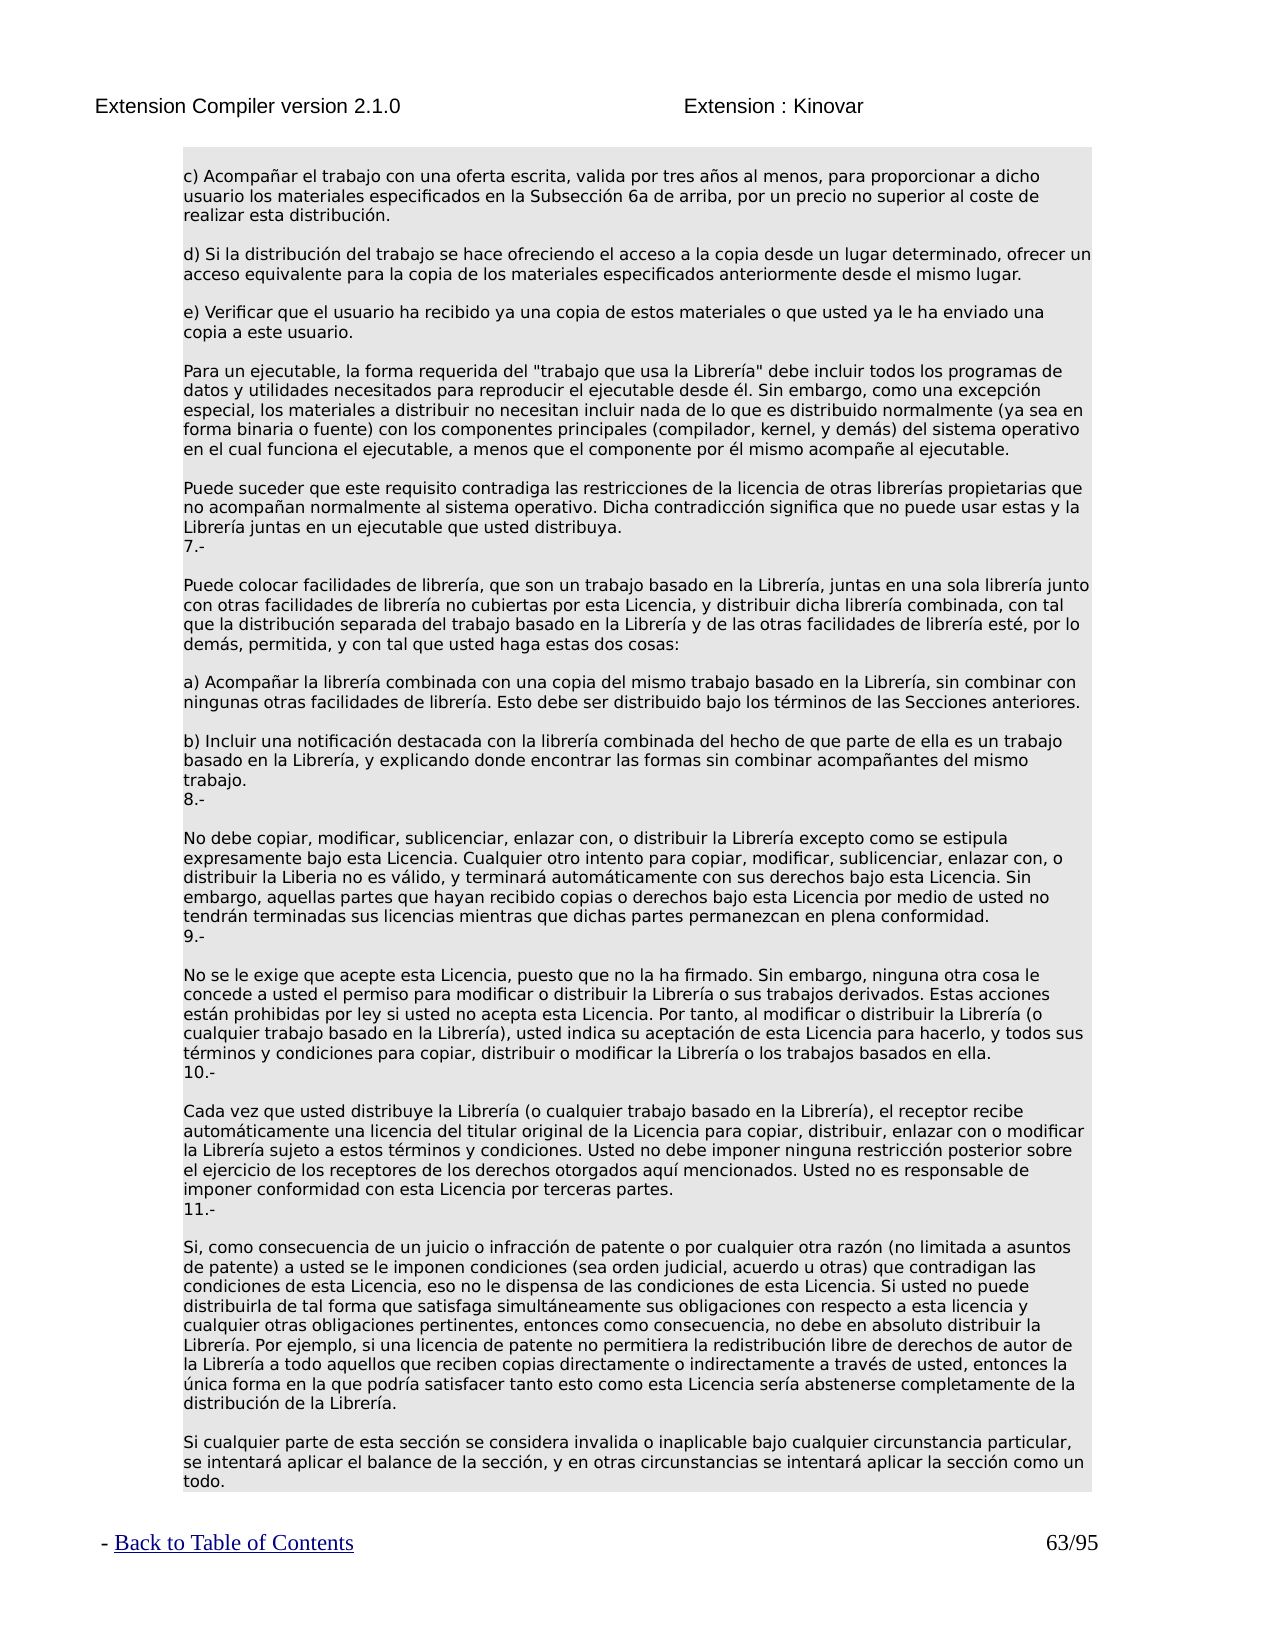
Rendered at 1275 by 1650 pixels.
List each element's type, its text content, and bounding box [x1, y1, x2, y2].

text Cada vez que usted distribuye la Librería (o cualquier trabajo basado en la Librería), el receptor recibe automáticamente una licencia del titular original de la Licencia para copiar, distribuir, enlazar con o modificar la Librería sujeto a estos términos y condiciones. Usted no debe imponer ninguna restricción posterior sobre el ejercicio de los receptores de los derechos otorgados aquí mencionados. Usted no es responsable de imponer conformidad con esta Licencia por terceras partes. [183, 1102, 1092, 1199]
text d) Si la distribución del trabajo se hace ofreciendo el acceso a la copia desde un lugar determinado, ofrecer un acceso equivalente para la copia de los materiales especificados anteriormente desde el mismo lugar. [183, 245, 1092, 284]
text Puede suceder que este requisito contradiga las restricciones de la licencia de otras librerías propietarias que no acompañan normalmente al sistema operativo. Dicha contradicción significa que no puede usar estas y la Librería juntas en un ejecutable que usted distribuya. [183, 479, 1092, 537]
text e) Verificar que el usuario ha recibido ya una copia de estos materiales o que usted ya le ha enviado una copia a este usuario. [183, 303, 1092, 342]
text Si, como consecuencia de un juicio o infracción de patente o por cualquier otra razón (no limitada a asuntos de patente) a usted se le imponen condiciones (sea orden judicial, acuerdo u otras) que contradigan las condiciones de esta Licencia, eso no le dispensa de las condiciones de esta Licencia. Si usted no puede distribuirla de tal forma que satisfaga simultáneamente sus obligaciones con respecto a esta licencia y cualquier otras obligaciones pertinentes, entonces como consecuencia, no debe en absoluto distribuir la Librería. Por ejemplo, si una licencia de patente no permitiera la redistribución libre de derechos de autor de la Librería a todo aquellos que reciben copias directamente o indirectamente a través de usted, entonces la única forma en la que podría satisfacer tanto esto como esta Licencia sería abstenerse completamente de la distribución de la Librería. [183, 1238, 1092, 1414]
text c) Acompañar el trabajo con una oferta escrita, valida por tres años al menos, para proporcionar a dicho usuario los materiales especificados en la Subsección 6a de arriba, por un precio no superior al coste de realizar esta distribución. [183, 167, 1092, 225]
text No se le exige que acepte esta Licencia, puesto que no la ha firmado. Sin embargo, ninguna otra cosa le concede a usted el permiso para modificar o distribuir la Librería o sus trabajos derivados. Estas acciones están prohibidas por ley si usted no acepta esta Licencia. Por tanto, al modificar o distribuir la Librería (o cualquier trabajo basado en la Librería), usted indica su aceptación de esta Licencia para hacerlo, y todos sus términos y condiciones para copiar, distribuir o modificar la Librería o los trabajos basados en ella. [183, 966, 1092, 1063]
text 9.- [183, 927, 1092, 946]
text No debe copiar, modificar, sublicenciar, enlazar con, o distribuir la Librería excepto como se estipula expresamente bajo esta Licencia. Cualquier otro intento para copiar, modificar, sublicenciar, enlazar con, o distribuir la Liberia no es válido, y terminará automáticamente con sus derechos bajo esta Licencia. Sin embargo, aquellas partes que hayan recibido copias o derechos bajo esta Licencia por medio de usted no tendrán terminadas sus licencias mientras que dichas partes permanezcan en plena conformidad. [183, 829, 1092, 927]
text 7.- [183, 537, 1092, 557]
text Si cualquier parte de esta sección se considera invalida o inaplicable bajo cualquier circunstancia particular, se intentará aplicar el balance de la sección, y en otras circunstancias se intentará aplicar la sección como un todo. [183, 1433, 1092, 1492]
text 11.- [183, 1199, 1092, 1219]
text Para un ejecutable, la forma requerida del "trabajo que usa la Librería" debe incluir todos los programas de datos y utilidades necesitados para reproducir el ejecutable desde él. Sin embargo, como una excepción especial, los materiales a distribuir no necesitan incluir nada de lo que es distribuido normalmente (ya sea en forma binaria o fuente) con los componentes principales (compilador, kernel, y demás) del sistema operativo en el cual funciona el ejecutable, a menos que el componente por él mismo acompañe al ejecutable. [183, 362, 1092, 459]
text b) Incluir una notificación destacada con la librería combinada del hecho de que parte de ella es un trabajo basado en la Librería, y explicando donde encontrar las formas sin combinar acompañantes del mismo trabajo. [183, 732, 1092, 790]
text 8.- [183, 790, 1092, 810]
text Puede colocar facilidades de librería, que son un trabajo basado en la Librería, juntas en una sola librería junto con otras facilidades de librería no cubiertas por esta Licencia, y distribuir dicha librería combinada, con tal que la distribución separada del trabajo basado en la Librería y de las otras facilidades de librería esté, por lo demás, permitida, y con tal que usted haga estas dos cosas: [183, 576, 1092, 654]
text a) Acompañar la librería combinada con una copia del mismo trabajo basado en la Librería, sin combinar con ningunas otras facilidades de librería. Esto debe ser distribuido bajo los términos de las Secciones anteriores. [183, 673, 1092, 712]
text 10.- [183, 1063, 1092, 1082]
